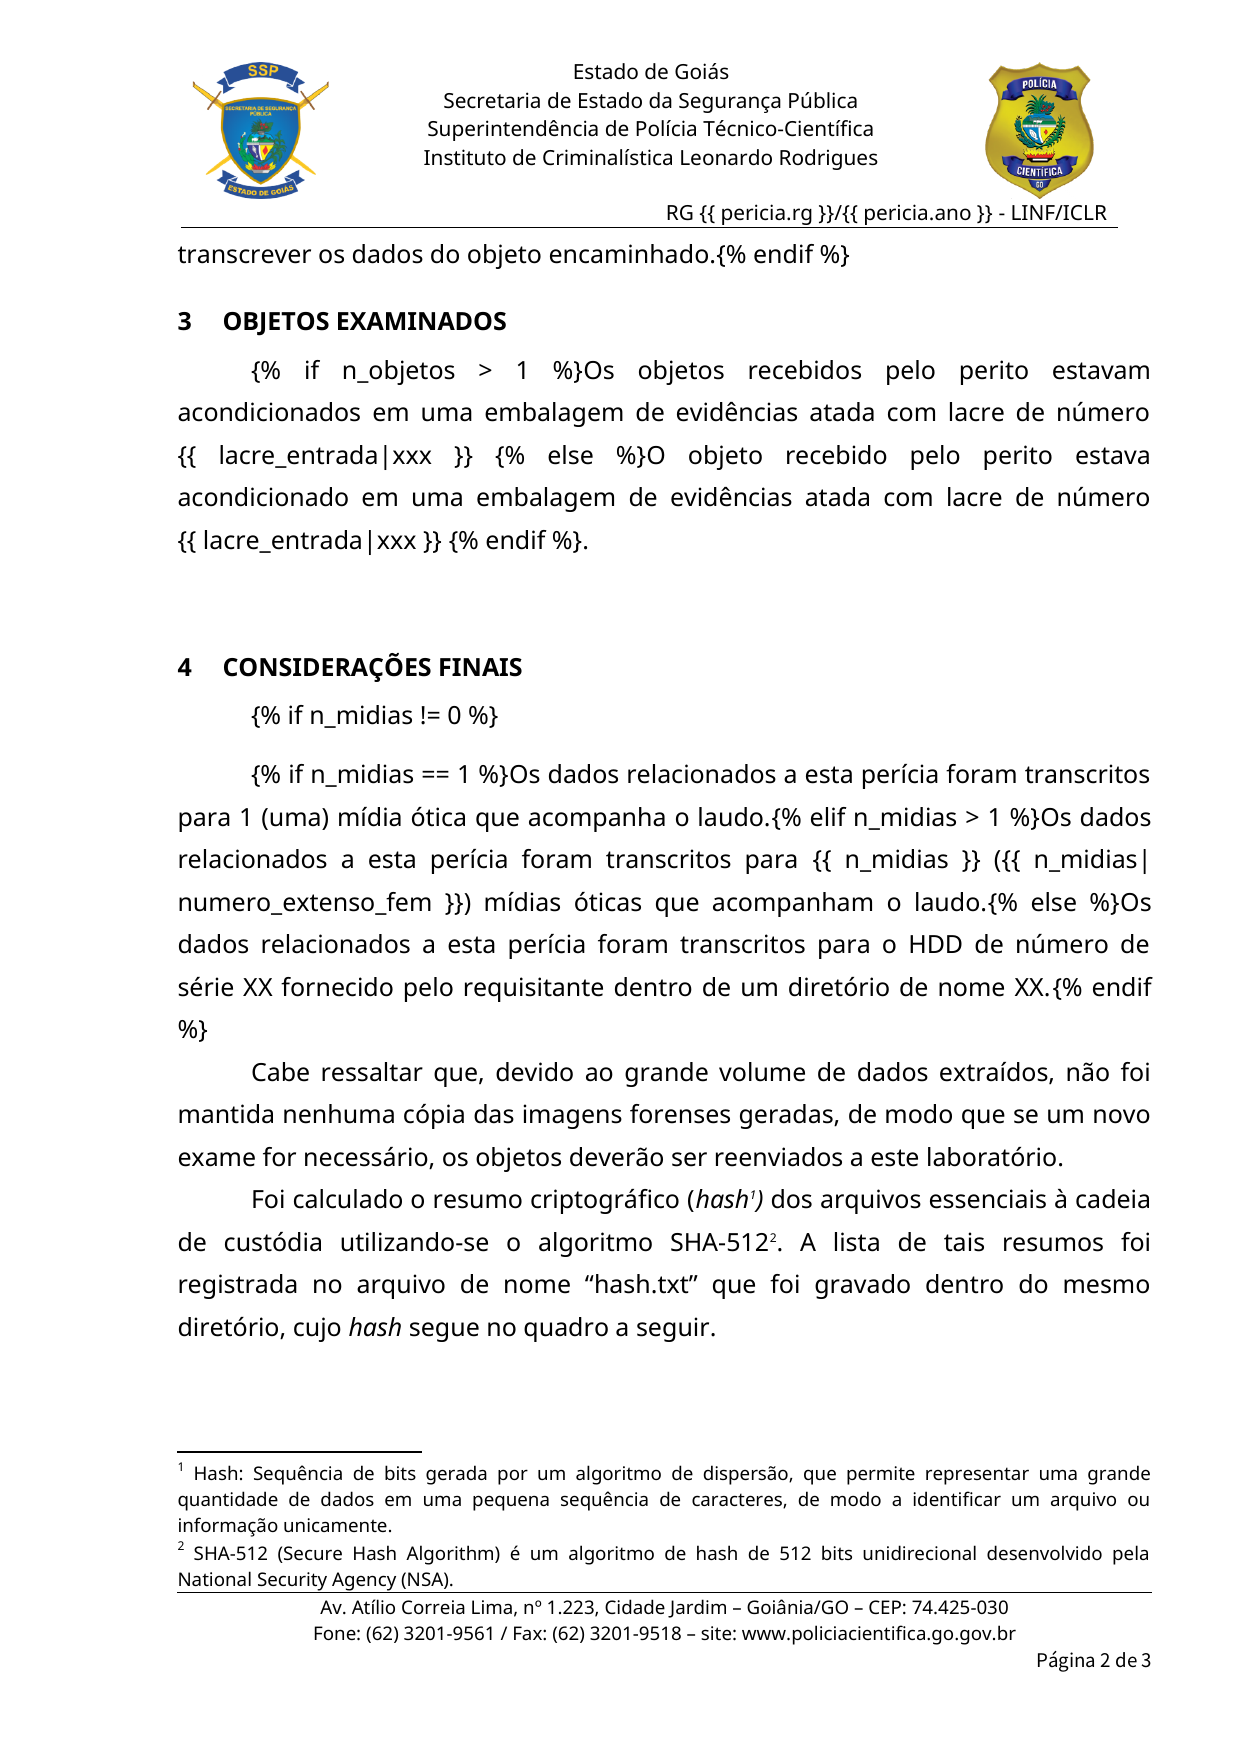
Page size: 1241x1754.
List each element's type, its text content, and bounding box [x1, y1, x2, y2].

text Hash: Sequência de bits gerada por um algoritmo de dispersão, que permite representar uma grande quantidade de dados em uma pequena sequência de caracteres, de modo a identificar um arquivo ou informação unicamente. [177, 1458, 1152, 1538]
text {% if n_midias == 1 %}Os dados relacionados a esta perícia foram transcritos para 1 (uma) mídia ótica que acompanha o laudo.{% elif n_midias > 1 %}Os dados relacionados a esta perícia foram transcritos para {{ n_midias }} ({{ n_midias|numero_extenso_fem }}) mídias óticas que acompanham o laudo.{% else %}Os dados relacionados a esta perícia foram transcritos para o HDD de número de série XX fornecido pelo requisitante dentro de um diretório de nome XX.{% endif %} [177, 757, 1152, 1046]
text SHA-512 (Secure Hash Algorithm) é um algoritmo de hash de 512 bits unidirecional desenvolvido pela National Security Agency (NSA). [177, 1538, 1152, 1592]
picture [985, 62, 1094, 199]
text {% if n_midias != 0 %} [177, 698, 1152, 732]
picture [192, 62, 329, 199]
text {% if n_objetos > 1 %}Os objetos recebidos pelo perito estavam acondicionados em uma embalagem de evidências atada com lacre de número {{ lacre_entrada|xxx }} {% else %}O objeto recebido pelo perito estava acondicionado em uma embalagem de evidências atada com lacre de número {{ lacre_entrada|xxx }} {% endif %}. [177, 352, 1152, 557]
subtitle CONSIDERAÇÕES FINAIS [177, 649, 1152, 683]
subtitle OBJETOS EXAMINADOS [177, 304, 1152, 338]
text Foi calculado o resumo criptográfico (hash) dos arquivos essenciais à cadeia de custódia utilizando-se o algoritmo SHA-512. A lista de tais resumos foi registrada no arquivo de nome “hash.txt” que foi gravado dentro do mesmo diretório, cujo hash segue no quadro a seguir. [177, 1182, 1152, 1344]
text Cabe ressaltar que, devido ao grande volume de dados extraídos, não foi mantida nenhuma cópia das imagens forenses geradas, de modo que se um novo exame for necessário, os objetos deverão ser reenviados a este laboratório. [177, 1054, 1152, 1174]
text transcrever os dados do objeto encaminhado.{% endif %} [177, 236, 1152, 270]
